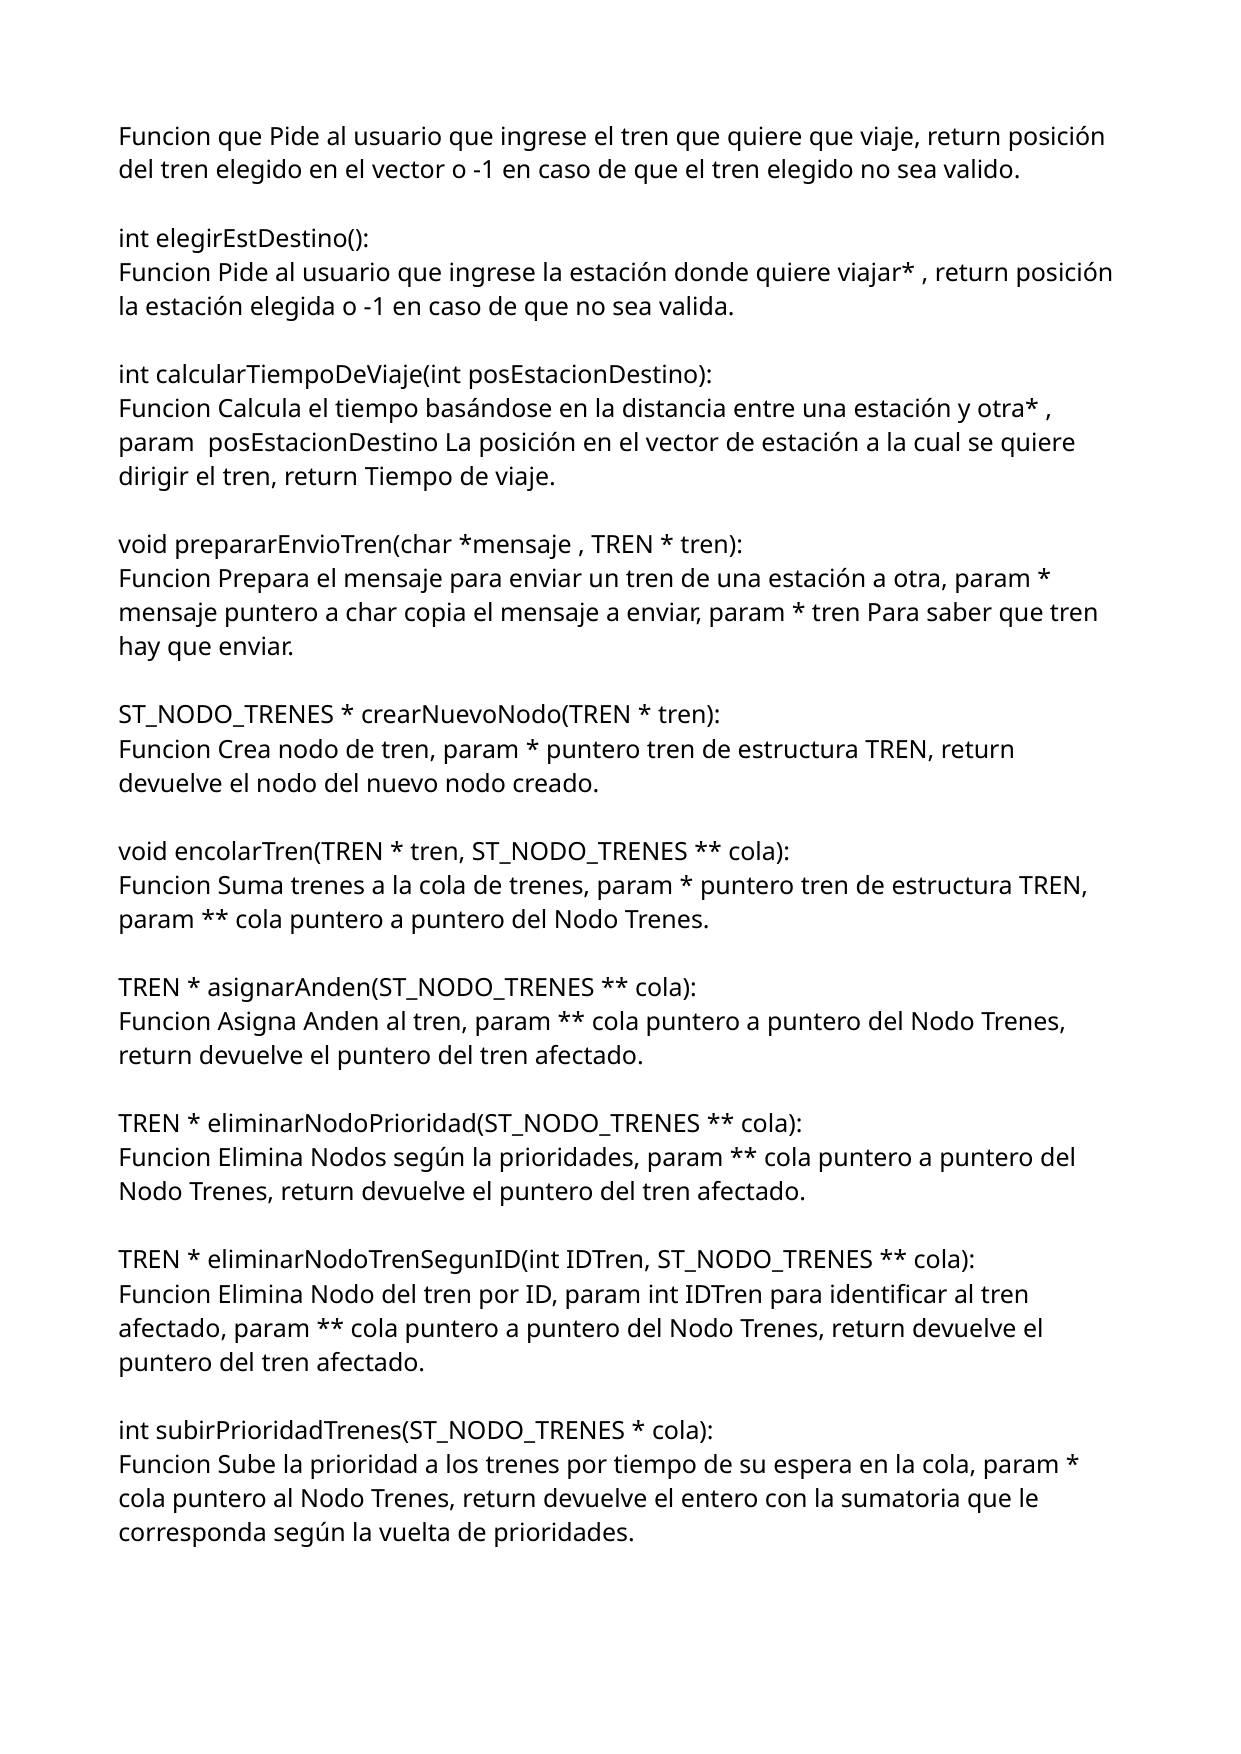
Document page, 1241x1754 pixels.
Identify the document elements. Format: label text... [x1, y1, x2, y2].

text void prepararEnvioTren(char *mensaje , TREN * tren): [118, 527, 1122, 561]
text TREN * asignarAnden(ST_NODO_TRENES ** cola): [118, 970, 1122, 1004]
text Funcion Prepara el mensaje para enviar un tren de una estación a otra, param * mensaje puntero a char copia el mensaje a enviar, param * tren Para saber que tren hay que enviar. [118, 561, 1122, 663]
text int subirPrioridadTrenes(ST_NODO_TRENES * cola): [118, 1412, 1122, 1447]
text int elegirEstDestino(): [118, 220, 1122, 254]
text Funcion Calcula el tiempo basándose en la distancia entre una estación y otra* , param posEstacionDestino La posición en el vector de estación a la cual se quiere dirigir el tren, return Tiempo de viaje. [118, 391, 1122, 493]
text Funcion Asigna Anden al tren, param ** cola puntero a puntero del Nodo Trenes, return devuelve el puntero del tren afectado. [118, 1004, 1122, 1072]
text Funcion Pide al usuario que ingrese la estación donde quiere viajar* , return posición la estación elegida o -1 en caso de que no sea valida. [118, 254, 1122, 322]
text Funcion Crea nodo de tren, param * puntero tren de estructura TREN, return devuelve el nodo del nuevo nodo creado. [118, 731, 1122, 799]
text ST_NODO_TRENES * crearNuevoNodo(TREN * tren): [118, 697, 1122, 731]
text TREN * eliminarNodoTrenSegunID(int IDTren, ST_NODO_TRENES ** cola): [118, 1242, 1122, 1276]
text Funcion Elimina Nodos según la prioridades, param ** cola puntero a puntero del Nodo Trenes, return devuelve el puntero del tren afectado. [118, 1140, 1122, 1208]
text TREN * eliminarNodoPrioridad(ST_NODO_TRENES ** cola): [118, 1106, 1122, 1140]
text Funcion Suma trenes a la cola de trenes, param * puntero tren de estructura TREN, param ** cola puntero a puntero del Nodo Trenes. [118, 867, 1122, 936]
text Funcion Elimina Nodo del tren por ID, param int IDTren para identificar al tren afectado, param ** cola puntero a puntero del Nodo Trenes, return devuelve el puntero del tren afectado. [118, 1276, 1122, 1378]
text void encolarTren(TREN * tren, ST_NODO_TRENES ** cola): [118, 833, 1122, 867]
text int calcularTiempoDeViaje(int posEstacionDestino): [118, 357, 1122, 391]
text Funcion Sube la prioridad a los trenes por tiempo de su espera en la cola, param * cola puntero al Nodo Trenes, return devuelve el entero con la sumatoria que le corresponda según la vuelta de prioridades. [118, 1447, 1122, 1549]
text Funcion que Pide al usuario que ingrese el tren que quiere que viaje, return posición del tren elegido en el vector o -1 en caso de que el tren elegido no sea valido. [118, 118, 1122, 186]
